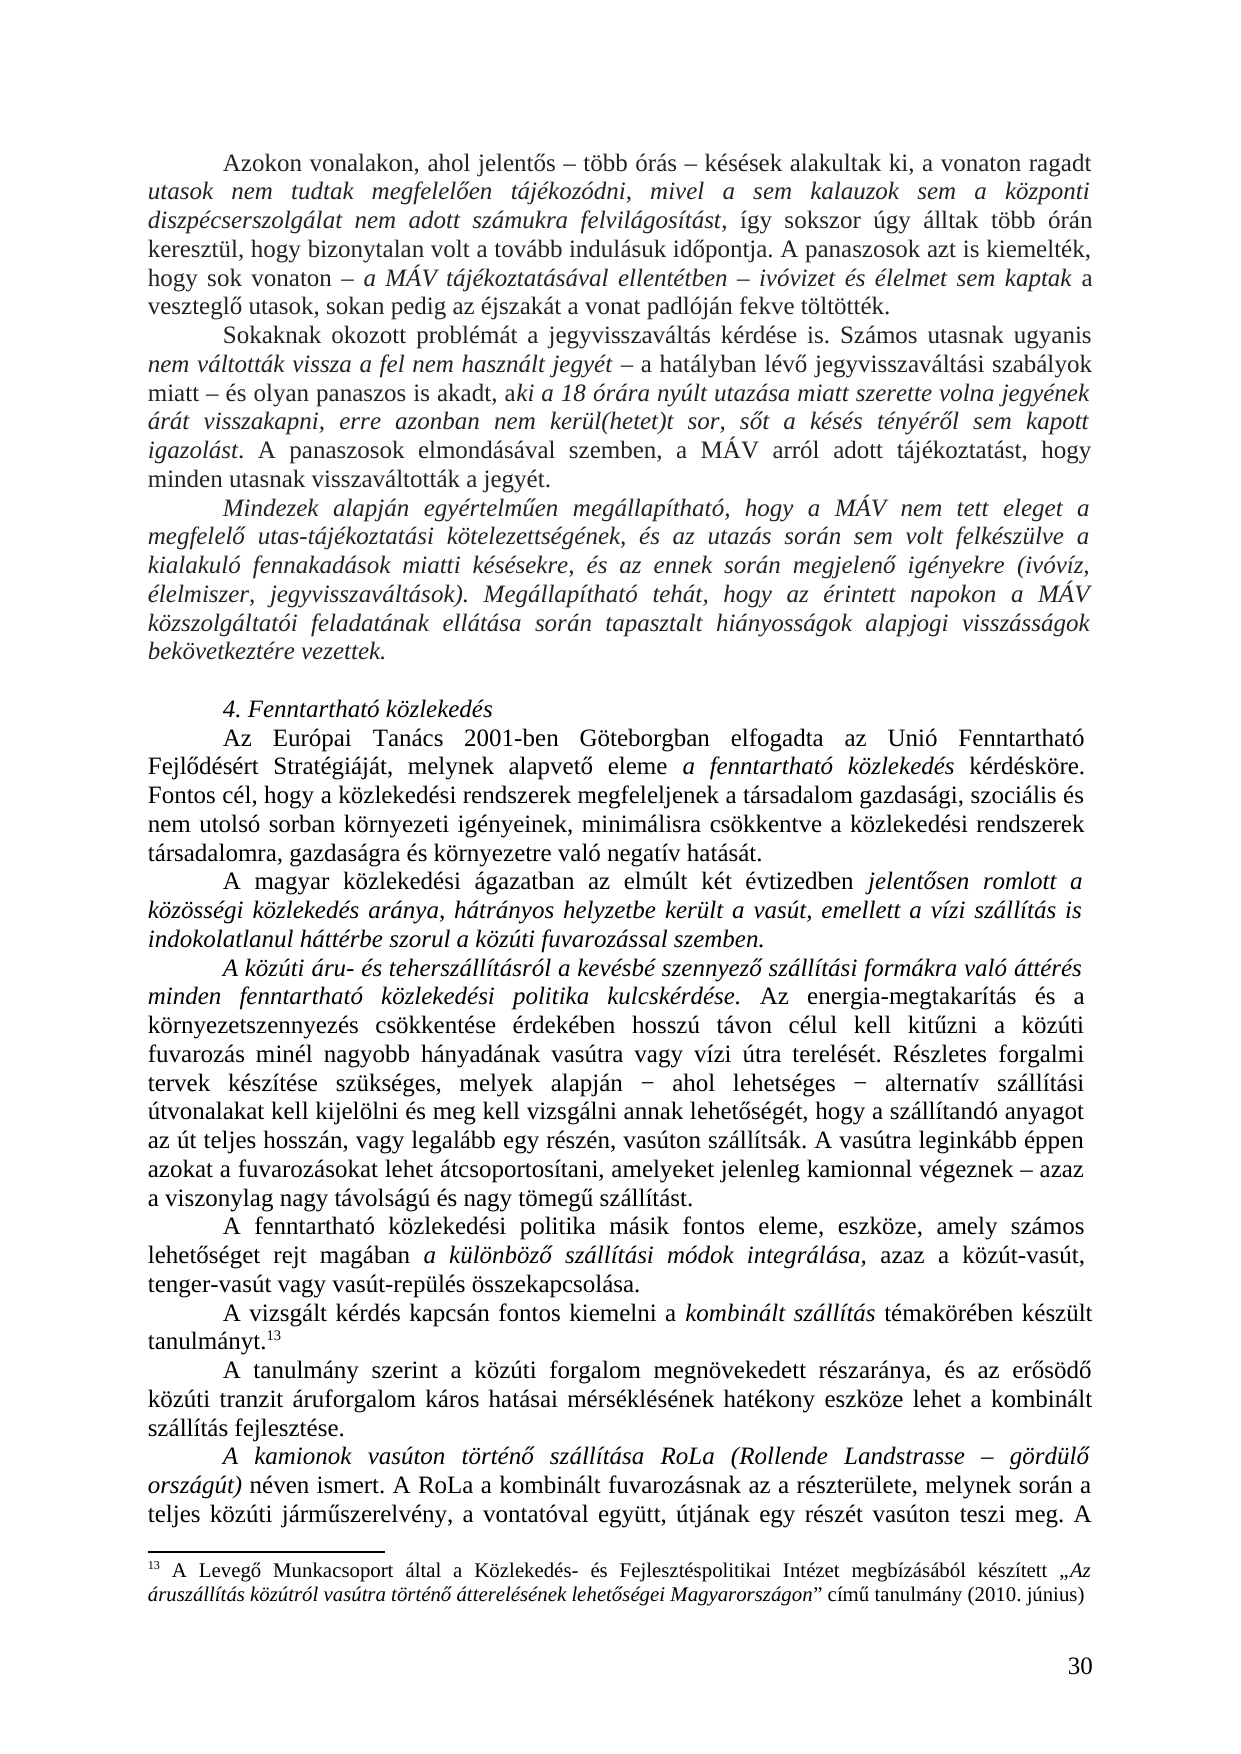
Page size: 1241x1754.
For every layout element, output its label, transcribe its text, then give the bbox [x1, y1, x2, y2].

text A tanulmány szerint a közúti forgalom megnövekedett részaránya, és az erősödő közúti tranzit áruforgalom káros hatásai mérséklésének hatékony eszköze lehet a kombinált szállítás fejlesztése. [148, 1355, 1093, 1441]
text A kamionok vasúton történő szállítása RoLa (Rollende Landstrasse – gördülő országút) néven ismert. A RoLa a kombinált fuvarozásnak az a részterülete, melynek során a teljes közúti járműszerelvény, a vontatóval együtt, útjának egy részét vasúton teszi meg. A [148, 1441, 1093, 1528]
text A közúti áru- és teherszállításról a kevésbé szennyező szállítási formákra való áttérés minden fenntartható közlekedési politika kulcskérdése. Az energia-megtakarítás és a környezetszennyezés csökkentése érdekében hosszú távon célul kell kitűzni a közúti fuvarozás minél nagyobb hányadának vasútra vagy vízi útra terelését. Részletes forgalmi tervek készítése szükséges, melyek alapján − ahol lehetséges − alternatív szállítási útvonalakat kell kijelölni és meg kell vizsgálni annak lehetőségét, hogy a szállítandó anyagot az út teljes hosszán, vagy legalább egy részén, vasúton szállítsák. A vasútra leginkább éppen azokat a fuvarozásokat lehet átcsoportosítani, amelyeket jelenleg kamionnal végeznek – azaz a viszonylag nagy távolságú és nagy tömegű szállítást. [148, 953, 1085, 1211]
list A vizsgált kérdés kapcsán fontos kiemelni a kombinált szállítás témakörében készült tanulmányt. [148, 1298, 1093, 1355]
text 4. Fenntartható közlekedés [148, 694, 1093, 723]
text Azokon vonalakon, ahol jelentős – több órás – késések alakultak ki, a vonaton ragadt utasok nem tudtak megfelelően tájékozódni, mivel a sem kalauzok sem a központi diszpécserszolgálat nem adott számukra felvilágosítást, így sokszor úgy álltak több órán keresztül, hogy bizonytalan volt a tovább indulásuk időpontja. A panaszosok azt is kiemelték, hogy sok vonaton – a MÁV tájékoztatásával ellentétben – ivóvizet és élelmet sem kaptak a veszteglő utasok, sokan pedig az éjszakát a vonat padlóján fekve töltötték. [148, 148, 1093, 320]
text A magyar közlekedési ágazatban az elmúlt két évtizedben jelentősen romlott a közösségi közlekedés aránya, hátrányos helyzetbe került a vasút, emellett a vízi szállítás is indokolatlanul háttérbe szorul a közúti fuvarozással szemben. [148, 866, 1085, 953]
text A fenntartható közlekedési politika másik fontos eleme, eszköze, amely számos lehetőséget rejt magában a különböző szállítási módok integrálása, azaz a közút-vasút, tenger-vasút vagy vasút-repülés összekapcsolása. [148, 1211, 1085, 1298]
text A Levegő Munkacsoport által a Közlekedés- és Fejlesztéspolitikai Intézet megbízásából készített „Az áruszállítás közútról vasútra történő átterelésének lehetőségei Magyarországon” című tanulmány (2010. június) [148, 1558, 1093, 1606]
text Az Európai Tanács 2001-ben Göteborgban elfogadta az Unió Fenntartható Fejlődésért Stratégiáját, melynek alapvető eleme a fenntartható közlekedés kérdésköre. Fontos cél, hogy a közlekedési rendszerek megfeleljenek a társadalom gazdasági, szociális és nem utolsó sorban környezeti igényeinek, minimálisra csökkentve a közlekedési rendszerek társadalomra, gazdaságra és környezetre való negatív hatását. [148, 723, 1085, 866]
text Sokaknak okozott problémát a jegyvisszaváltás kérdése is. Számos utasnak ugyanis nem váltották vissza a fel nem használt jegyét – a hatályban lévő jegyvisszaváltási szabályok miatt – és olyan panaszos is akadt, aki a 18 órára nyúlt utazása miatt szerette volna jegyének árát visszakapni, erre azonban nem kerül(hetet)t sor, sőt a késés tényéről sem kapott igazolást. A panaszosok elmondásával szemben, a MÁV arról adott tájékoztatást, hogy minden utasnak visszaváltották a jegyét. [148, 320, 1093, 493]
text Mindezek alapján egyértelműen megállapítható, hogy a MÁV nem tett eleget a megfelelő utas-tájékoztatási kötelezettségének, és az utazás során sem volt felkészülve a kialakuló fennakadások miatti késésekre, és az ennek során megjelenő igényekre (ivóvíz, élelmiszer, jegyvisszaváltások). Megállapítható tehát, hogy az érintett napokon a MÁV közszolgáltatói feladatának ellátása során tapasztalt hiányosságok alapjogi visszásságok bekövetkeztére vezettek. [148, 493, 1093, 665]
